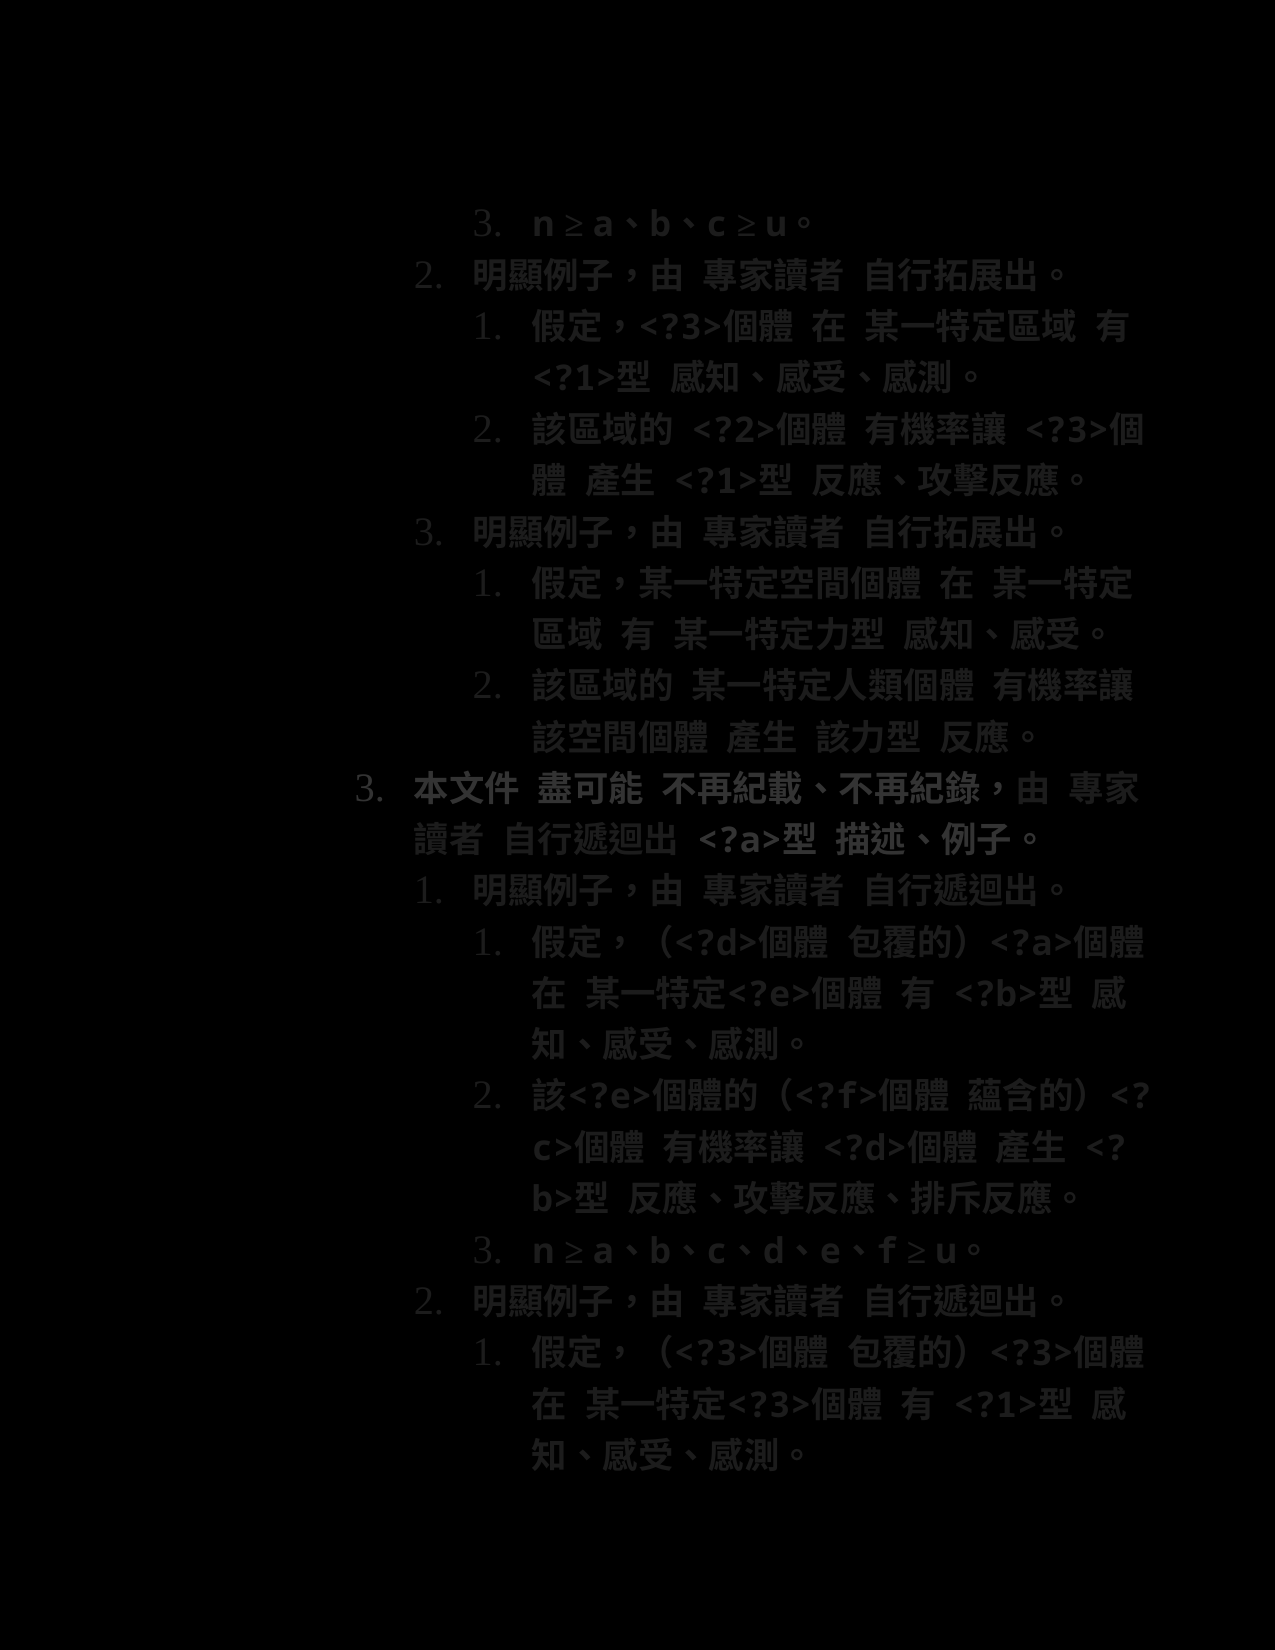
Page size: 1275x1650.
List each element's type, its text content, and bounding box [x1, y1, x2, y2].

list 該<?e>個體的（<?f>個體 蘊含的）<?c>個體 有機率讓 <?d>個體 產生 <?b>型 反應、攻擊反應、排斥反應。 [472, 1068, 1157, 1222]
list n ≥ a、b、c、d、e、f ≥ u。 [472, 1222, 1157, 1273]
list 明顯例子，由 專家讀者 自行拓展出。 [413, 247, 1157, 298]
list 假定，某一特定空間個體 在 某一特定區域 有 某一特定力型 感知、感受。 [472, 555, 1157, 658]
list 該區域的 某一特定人類個體 有機率讓 該空間個體 產生 該力型 反應。 [472, 658, 1157, 760]
list 本文件 盡可能 不再紀載、不再紀錄，由 專家讀者 自行遞迴出 <?a>型 描述、例子。 [354, 760, 1157, 863]
list 明顯例子，由 專家讀者 自行遞迴出。 [413, 1273, 1157, 1324]
list 假定，<?3>個體 在 某一特定區域 有 <?1>型 感知、感受、感測。 [472, 298, 1157, 401]
list 假定，（<?d>個體 包覆的）<?a>個體 在 某一特定<?e>個體 有 <?b>型 感知、感受、感測。 [472, 914, 1157, 1068]
list 明顯例子，由 專家讀者 自行拓展出。 [413, 504, 1157, 555]
list 假定，（<?3>個體 包覆的）<?3>個體 在 某一特定<?3>個體 有 <?1>型 感知、感受、感測。 [472, 1324, 1157, 1478]
list 該區域的 <?2>個體 有機率讓 <?3>個體 產生 <?1>型 反應、攻擊反應。 [472, 401, 1157, 504]
list n ≥ a、b、c ≥ u。 [472, 196, 1157, 247]
list 明顯例子，由 專家讀者 自行遞迴出。 [413, 863, 1157, 914]
